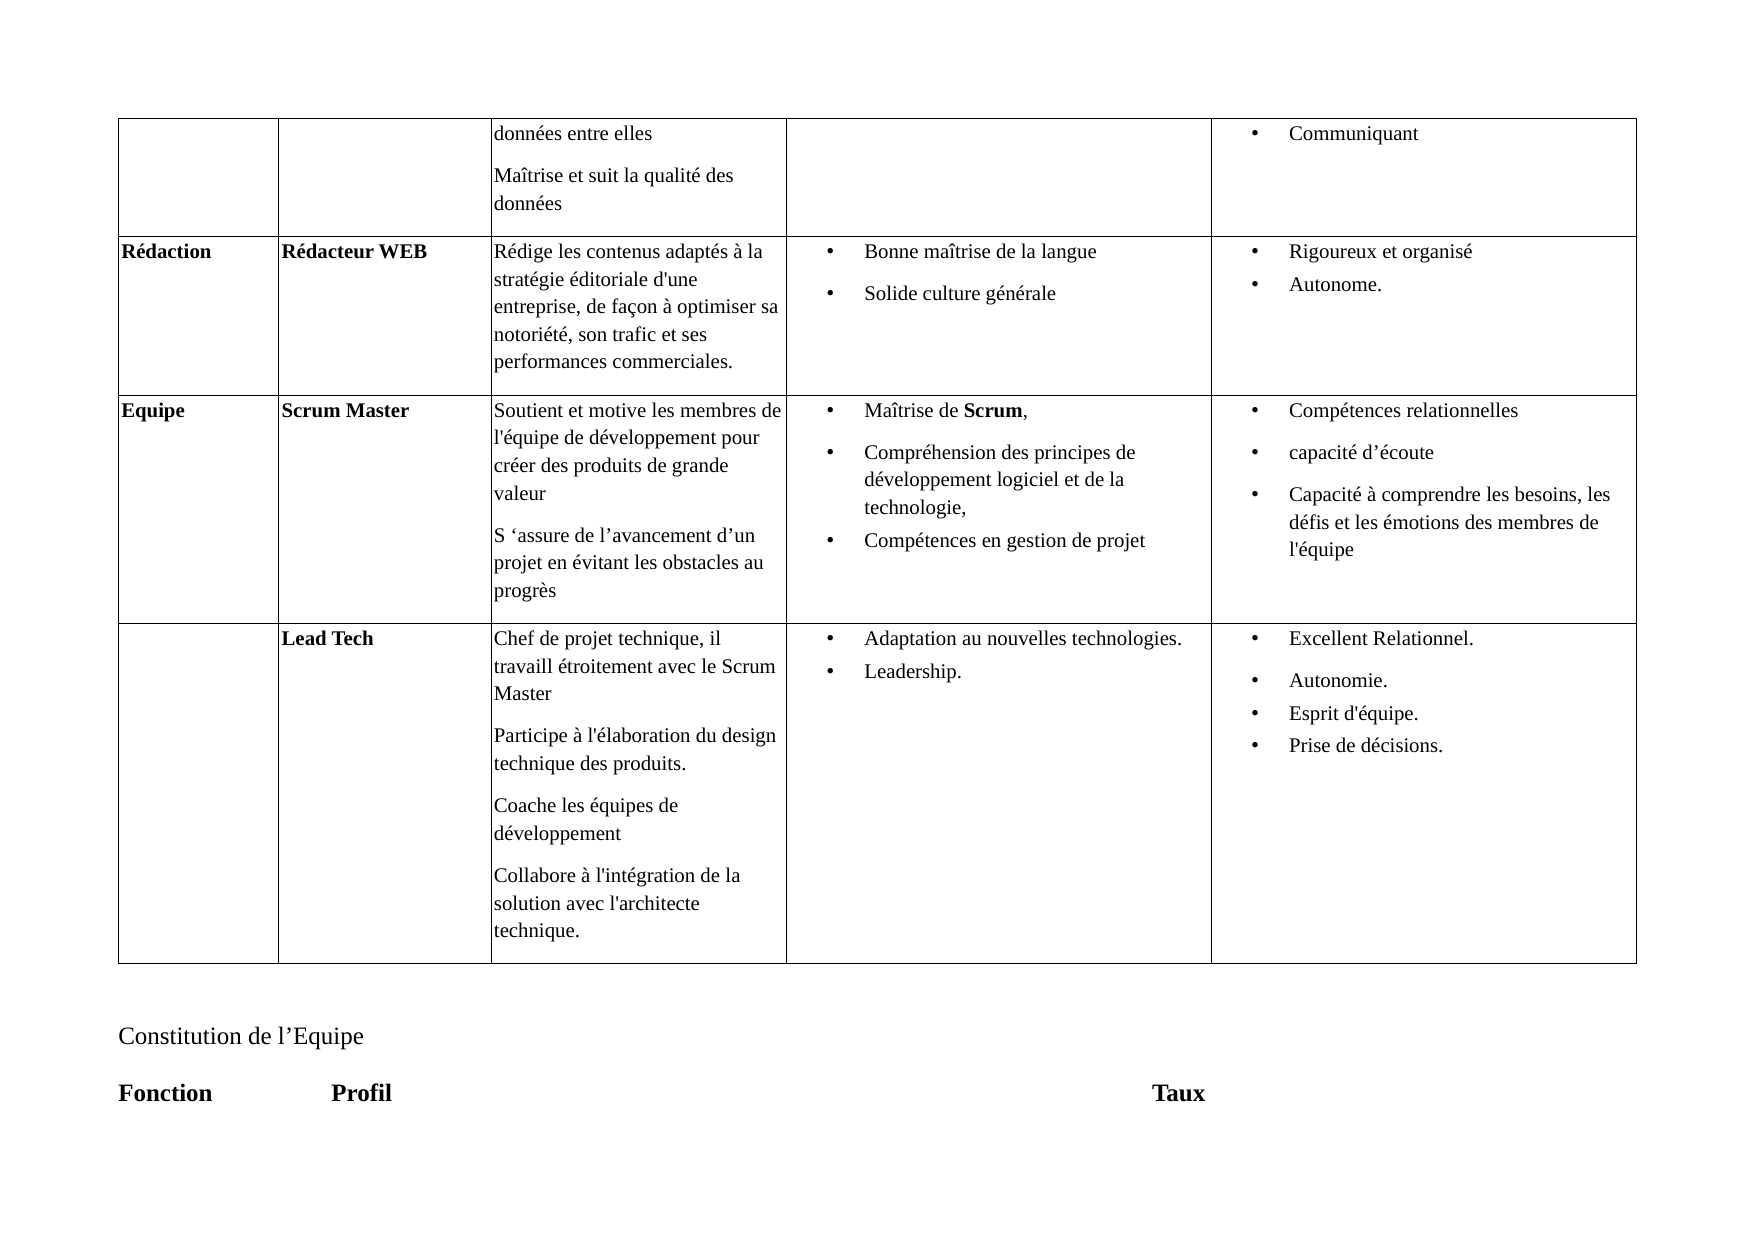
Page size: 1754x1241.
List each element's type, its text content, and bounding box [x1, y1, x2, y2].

table_cell [787, 119, 1211, 236]
table_cell Lead Tech [279, 624, 491, 963]
table_cell [119, 119, 278, 236]
table_cell Maîtrise de Scrum, Compréhension des principes de développement logiciel et de la technologie, Compétences en gestion de projet [787, 396, 1211, 623]
table_cell Equipe [119, 396, 278, 623]
table_cell Rigoureux et organisé Autonome. [1212, 237, 1636, 394]
table_cell [279, 119, 491, 236]
table_cell Chef de projet technique, il travaill étroitement avec le Scrum Master Participe à l'élaboration du design technique des produits. Coache les équipes de développement Collabore à l'intégration de la solution avec l'architecte technique. [492, 624, 786, 963]
table_header Fonction [118, 1078, 331, 1107]
table_cell Rédacteur WEB [279, 237, 491, 394]
table_cell Rédige les contenus adaptés à la stratégie éditoriale d'une entreprise, de façon à optimiser sa notoriété, son trafic et ses performances commerciales. [492, 237, 786, 394]
table_cell données entre elles Maîtrise et suit la qualité des données [492, 119, 786, 236]
table_cell Adaptation au nouvelles technologies. Leadership. [787, 624, 1211, 963]
table_cell Scrum Master [279, 396, 491, 623]
table_cell Rédaction [119, 237, 278, 394]
table_header Profil [331, 1078, 1152, 1107]
table_header Taux [1152, 1078, 1293, 1107]
table_cell Excellent Relationnel. Autonomie. Esprit d'équipe. Prise de décisions. [1212, 624, 1636, 963]
table_cell Compétences relationnelles capacité d’écoute Capacité à comprendre les besoins, les défis et les émotions des membres de l'équipe [1212, 396, 1636, 623]
table_cell Bonne maîtrise de la langue Solide culture générale [787, 237, 1211, 394]
table_cell Grande aisance rédactionnelle Esprit analytique et critique. Capacité à travailler en équipe. Capacité d’Adaptation. Communiquant [1212, 119, 1636, 236]
table_cell [119, 624, 278, 963]
text Constitution de l’Equipe [118, 1021, 1636, 1049]
table_cell Soutient et motive les membres de l'équipe de développement pour créer des produits de grande valeur S ‘assure de l’avancement d’un projet en évitant les obstacles au progrès [492, 396, 786, 623]
